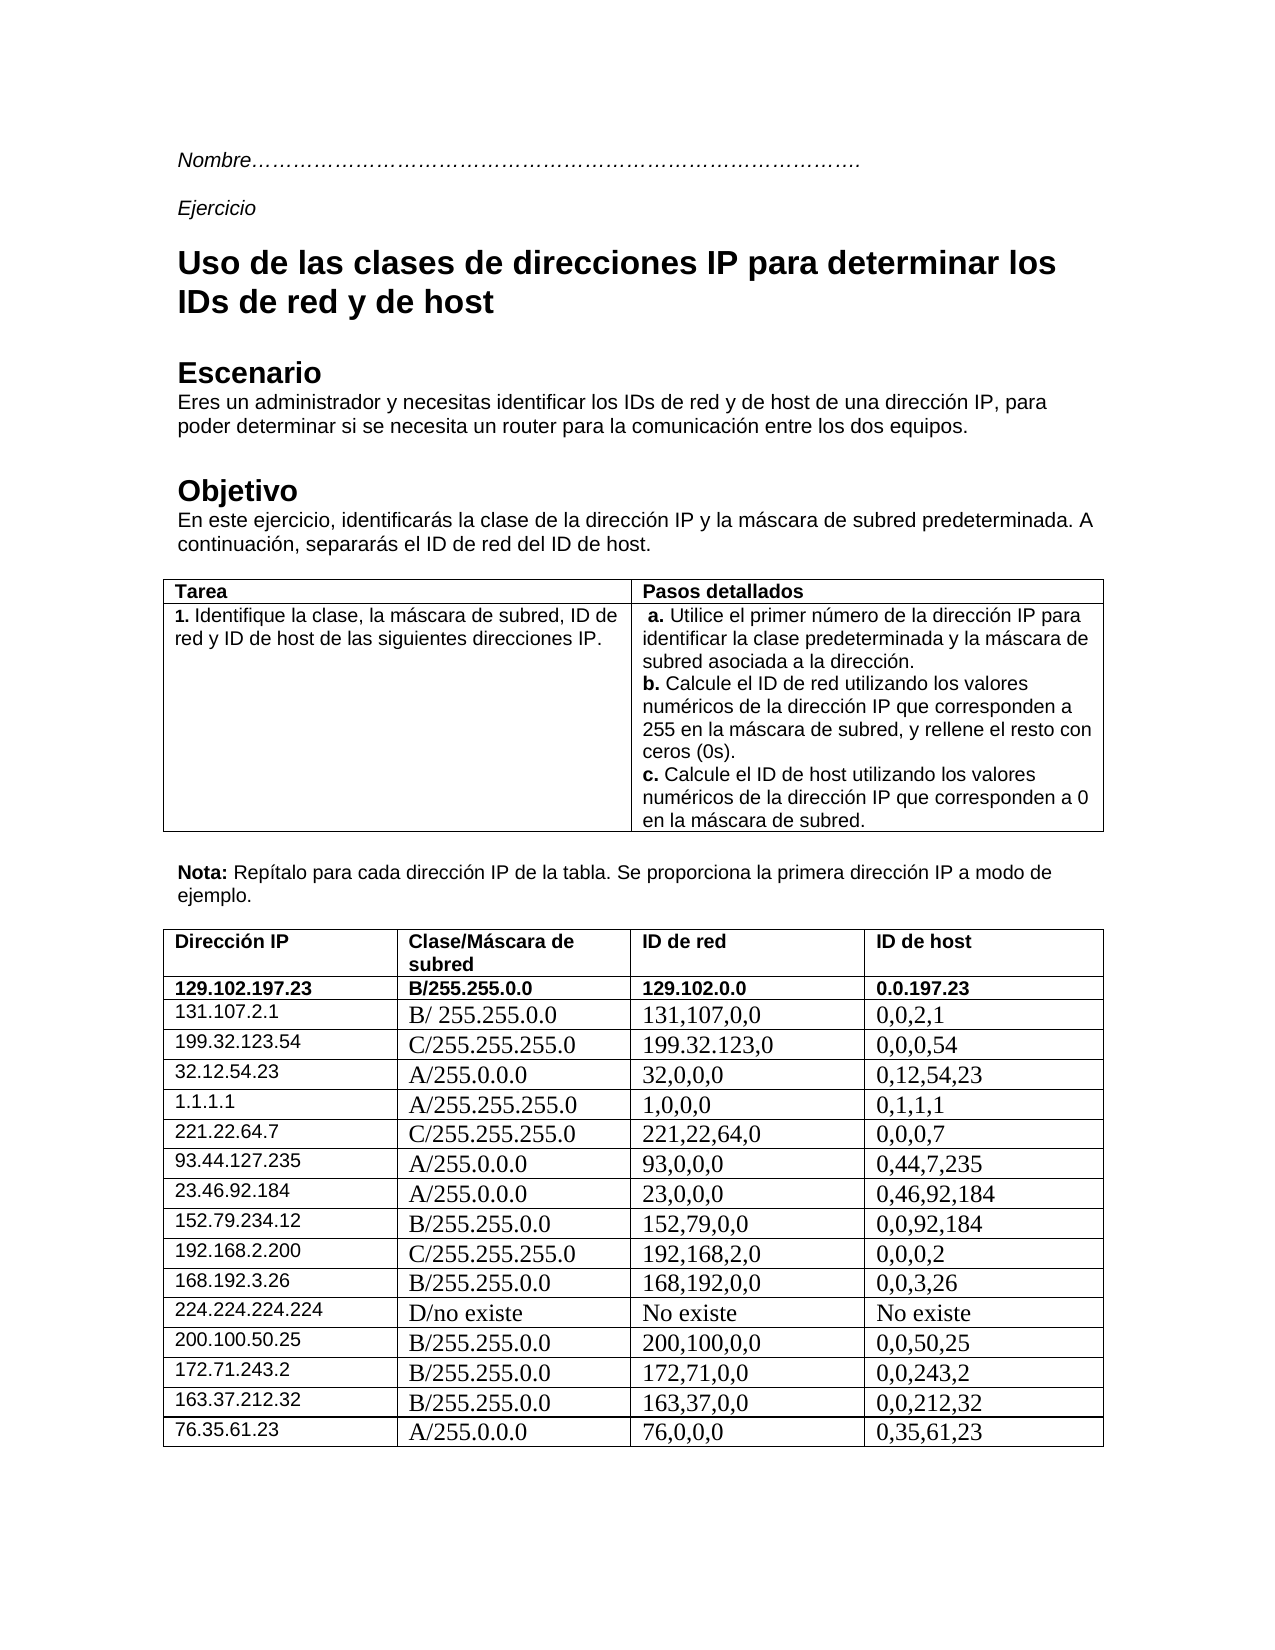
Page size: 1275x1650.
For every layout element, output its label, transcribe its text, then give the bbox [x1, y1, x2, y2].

table_cell B/255.255.0.0 [398, 1328, 630, 1357]
table_cell 131,107,0,0 [631, 1000, 864, 1029]
table_cell 200,100,0,0 [631, 1328, 864, 1357]
table_cell 129.102.197.23 [164, 977, 397, 999]
table_header Pasos detallados [632, 580, 1103, 603]
table_cell B/255.255.0.0 [398, 1388, 630, 1416]
table_cell 152.79.234.12 [164, 1209, 397, 1238]
table_cell 192,168,2,0 [631, 1239, 864, 1267]
table_header Dirección IP [164, 930, 397, 976]
table_cell 168.192.3.26 [164, 1269, 397, 1297]
table_cell 163.37.212.32 [164, 1388, 397, 1416]
table_cell 221,22,64,0 [631, 1120, 864, 1148]
table_cell 0,0,92,184 [865, 1209, 1103, 1238]
table_cell A/255.255.255.0 [398, 1090, 630, 1118]
table_cell 1. Identifique la clase, la máscara de subred, ID de red y ID de host de las siguientes direcciones IP. [164, 604, 631, 831]
table_header ID de red [631, 930, 864, 976]
table_cell A/255.0.0.0 [398, 1149, 630, 1178]
table_header ID de host [865, 930, 1103, 976]
table_cell No existe [631, 1298, 864, 1327]
table_cell A/255.0.0.0 [398, 1060, 630, 1089]
table_cell 0,0,3,26 [865, 1269, 1103, 1297]
text Nombre……………………………………………………………………………. [177, 148, 1098, 172]
table_cell C/255.255.255.0 [398, 1030, 630, 1059]
table_cell 1,0,0,0 [631, 1090, 864, 1118]
text Nota: Repítalo para cada dirección IP de la tabla. Se proporciona la primera dirección IP a modo de ejemplo. [177, 861, 1098, 906]
table_cell D/no existe [398, 1298, 630, 1327]
table_cell 0,0,0,54 [865, 1030, 1103, 1059]
table_cell 172,71,0,0 [631, 1358, 864, 1387]
table_cell B/255.255.0.0 [398, 977, 630, 999]
text Uso de las clases de direcciones IP para determinar los IDs de red y de host [177, 243, 1098, 320]
table_cell 0,12,54,23 [865, 1060, 1103, 1089]
table_cell B/255.255.0.0 [398, 1358, 630, 1387]
table_cell No existe [865, 1298, 1103, 1327]
table_cell 0,0,2,1 [865, 1000, 1103, 1029]
table_cell B/255.255.0.0 [398, 1269, 630, 1297]
table_cell 192.168.2.200 [164, 1239, 397, 1267]
text Objetivo [177, 473, 1098, 507]
table_cell 168,192,0,0 [631, 1269, 864, 1297]
table_cell 131.107.2.1 [164, 1000, 397, 1029]
table_cell A/255.0.0.0 [398, 1179, 630, 1208]
table_cell 199.32.123,0 [631, 1030, 864, 1059]
table_cell 221.22.64.7 [164, 1120, 397, 1148]
table_cell 163,37,0,0 [631, 1388, 864, 1416]
table_cell 0,35,61,23 [865, 1418, 1103, 1446]
table_cell 199.32.123.54 [164, 1030, 397, 1059]
table_cell 0,0,243,2 [865, 1358, 1103, 1387]
table_cell 23.46.92.184 [164, 1179, 397, 1208]
table_header Clase/Máscara de subred [398, 930, 630, 976]
table_cell 224.224.224.224 [164, 1298, 397, 1327]
table_cell 152,79,0,0 [631, 1209, 864, 1238]
table_cell 32.12.54.23 [164, 1060, 397, 1089]
table_cell 0,46,92,184 [865, 1179, 1103, 1208]
table_cell 0,0,50,25 [865, 1328, 1103, 1357]
table_cell 23,0,0,0 [631, 1179, 864, 1208]
table_cell 200.100.50.25 [164, 1328, 397, 1357]
table_cell B/ 255.255.0.0 [398, 1000, 630, 1029]
table_cell 1.1.1.1 [164, 1090, 397, 1118]
text Escenario [177, 355, 1098, 390]
table_cell 76,0,0,0 [631, 1418, 864, 1446]
table_cell 129.102.0.0 [631, 977, 864, 999]
table_cell 0,0,0,2 [865, 1239, 1103, 1267]
table_cell 0,44,7,235 [865, 1149, 1103, 1178]
table_cell 32,0,0,0 [631, 1060, 864, 1089]
table_cell 0,0,212,32 [865, 1388, 1103, 1416]
table_cell C/255.255.255.0 [398, 1239, 630, 1267]
table_cell 93,0,0,0 [631, 1149, 864, 1178]
table_cell 0.0.197.23 [865, 977, 1103, 999]
table_cell a. Utilice el primer número de la dirección IP para identificar la clase predeterminada y la máscara de subred asociada a la dirección. b. Calcule el ID de red utilizando los valores numéricos de la dirección IP que corresponden a 255 en la máscara de subred, y rellene el resto con ceros (0s). c. Calcule el ID de host utilizando los valores numéricos de la dirección IP que corresponden a 0 en la máscara de subred. [632, 604, 1103, 831]
table_cell 0,1,1,1 [865, 1090, 1103, 1118]
table_cell 0,0,0,7 [865, 1120, 1103, 1148]
table_cell 76.35.61.23 [164, 1418, 397, 1446]
table_cell A/255.0.0.0 [398, 1418, 630, 1446]
text Ejercicio [177, 196, 1098, 219]
text Eres un administrador y necesitas identificar los IDs de red y de host de una dirección IP, para poder determinar si se necesita un router para la comunicación entre los dos equipos. [177, 390, 1098, 438]
table_header Tarea [164, 580, 631, 603]
table_cell B/255.255.0.0 [398, 1209, 630, 1238]
table_cell 172.71.243.2 [164, 1358, 397, 1387]
text En este ejercicio, identificarás la clase de la dirección IP y la máscara de subred predeterminada. A continuación, separarás el ID de red del ID de host. [177, 507, 1098, 555]
table_cell 93.44.127.235 [164, 1149, 397, 1178]
table_cell C/255.255.255.0 [398, 1120, 630, 1148]
